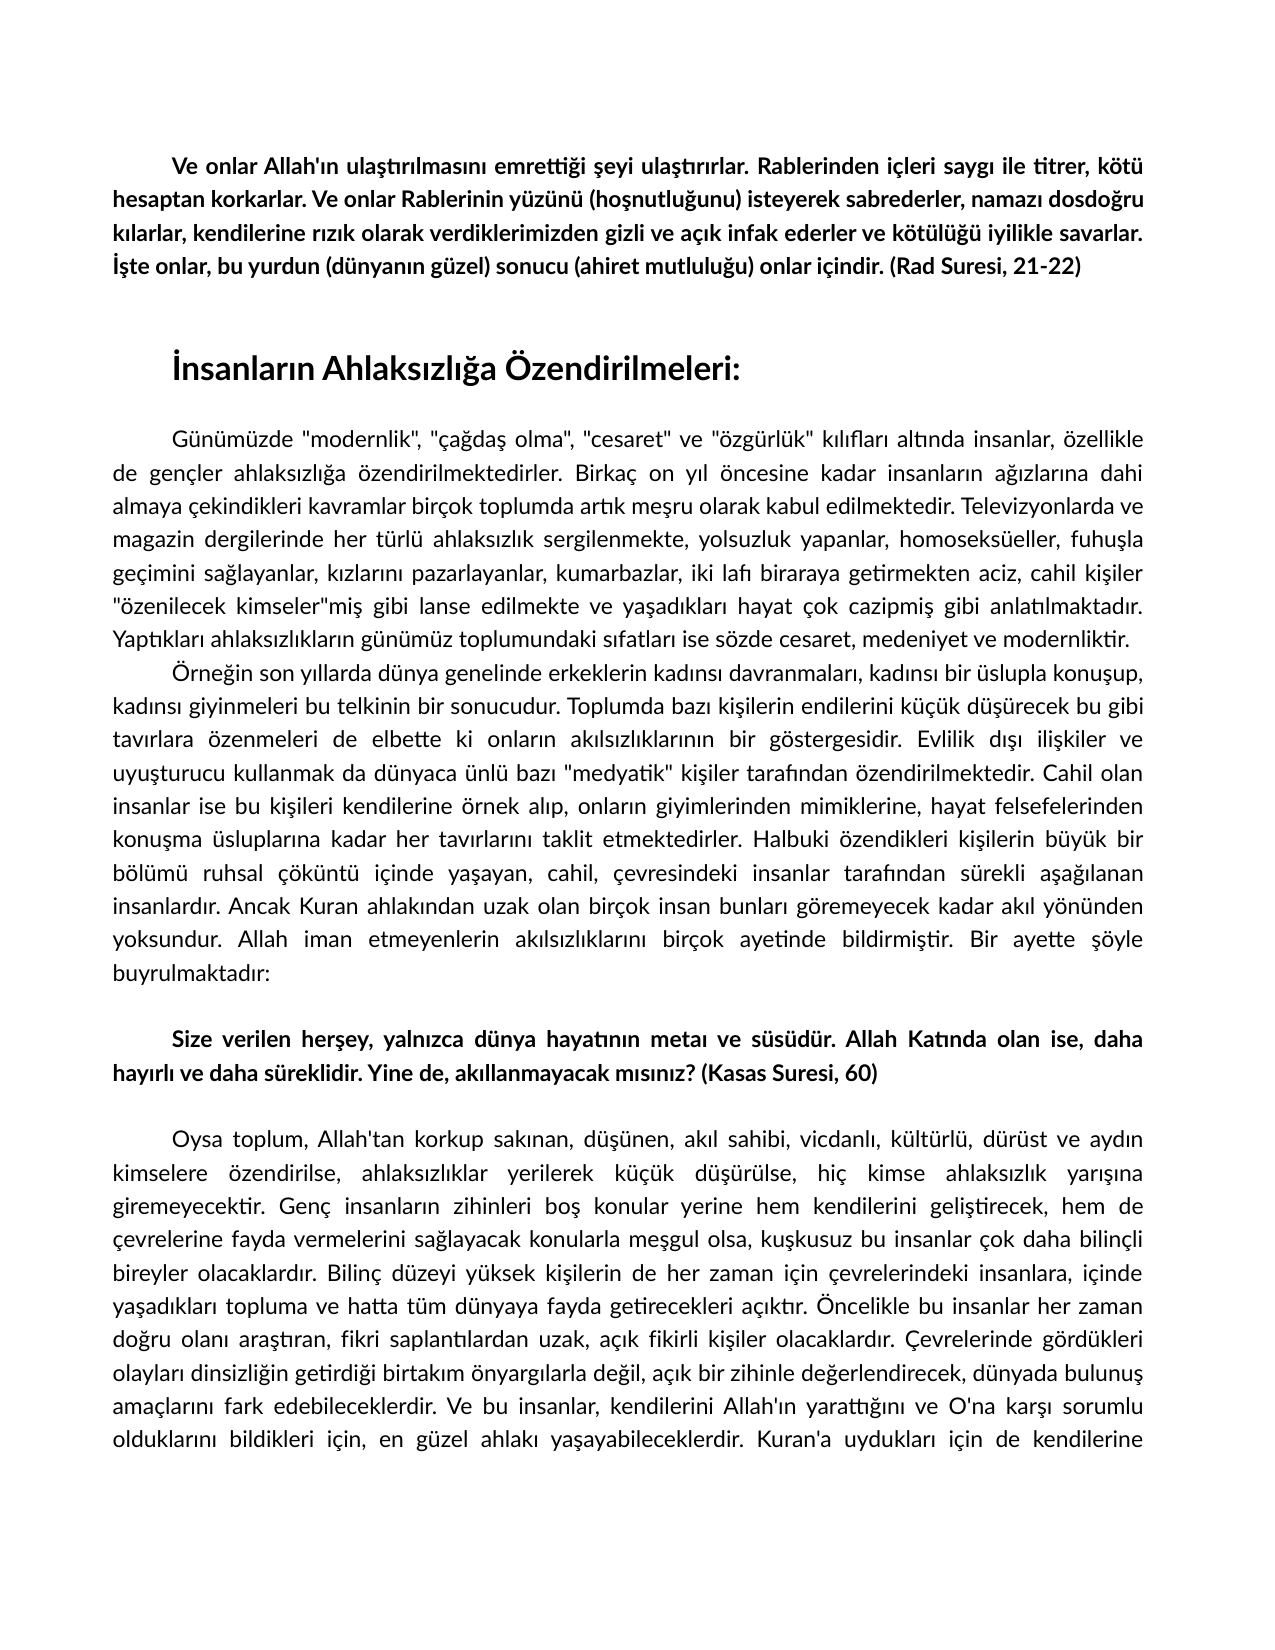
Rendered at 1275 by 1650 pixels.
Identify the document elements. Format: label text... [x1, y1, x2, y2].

text Size verilen herşey, yalnızca dünya hayatının metaı ve süsüdür. Allah Katında olan ise, daha hayırlı ve daha süreklidir. Yine de, akıllanmayacak mısınız? (Kasas Suresi, 60) [112, 1021, 1145, 1088]
text Günümüzde "modernlik", "çağdaş olma", "cesaret" ve "özgürlük" kılıfları altında insanlar, özellikle de gençler ahlaksızlığa özendirilmektedirler. Birkaç on yıl öncesine kadar insanların ağızlarına dahi almaya çekindikleri kavramlar birçok toplumda artık meşru olarak kabul edilmektedir. Televizyonlarda ve magazin dergilerinde her türlü ahlaksızlık sergilenmekte, yolsuzluk yapanlar, homoseksüeller, fuhuşla geçimini sağlayanlar, kızlarını pazarlayanlar, kumarbazlar, iki lafı biraraya getirmekten aciz, cahil kişiler "özenilecek kimseler"miş gibi lanse edilmekte ve yaşadıkları hayat çok cazipmiş gibi anlatılmaktadır. Yaptıkları ahlaksızlıkların günümüz toplumundaki sıfatları ise sözde cesaret, medeniyet ve modernliktir. [112, 421, 1145, 654]
text Oysa toplum, Allah'tan korkup sakınan, düşünen, akıl sahibi, vicdanlı, kültürlü, dürüst ve aydın kimselere özendirilse, ahlaksızlıklar yerilerek küçük düşürülse, hiç kimse ahlaksızlık yarışına giremeyecektir. Genç insanların zihinleri boş konular yerine hem kendilerini geliştirecek, hem de çevrelerine fayda vermelerini sağlayacak konularla meşgul olsa, kuşkusuz bu insanlar çok daha bilinçli bireyler olacaklardır. Bilinç düzeyi yüksek kişilerin de her zaman için çevrelerindeki insanlara, içinde yaşadıkları topluma ve hatta tüm dünyaya fayda getirecekleri açıktır. Öncelikle bu insanlar her zaman doğru olanı araştıran, fikri saplantılardan uzak, açık fikirli kişiler olacaklardır. Çevrelerinde gördükleri olayları dinsizliğin getirdiği birtakım önyargılarla değil, açık bir zihinle değerlendirecek, dünyada bulunuş amaçlarını fark edebileceklerdir. Ve bu insanlar, kendilerini Allah'ın yarattığını ve O'na karşı sorumlu olduklarını bildikleri için, en güzel ahlakı yaşayabileceklerdir. Kuran'a uydukları için de kendilerine [112, 1121, 1145, 1454]
text İnsanların Ahlaksızlığa Özendirilmeleri: [112, 348, 1145, 388]
text Örneğin son yıllarda dünya genelinde erkeklerin kadınsı davranmaları, kadınsı bir üslupla konuşup, kadınsı giyinmeleri bu telkinin bir sonucudur. Toplumda bazı kişilerin endilerini küçük düşürecek bu gibi tavırlara özenmeleri de elbette ki onların akılsızlıklarının bir göstergesidir. Evlilik dışı ilişkiler ve uyuşturucu kullanmak da dünyaca ünlü bazı "medyatik" kişiler tarafından özendirilmektedir. Cahil olan insanlar ise bu kişileri kendilerine örnek alıp, onların giyimlerinden mimiklerine, hayat felsefelerinden konuşma üsluplarına kadar her tavırlarını taklit etmektedirler. Halbuki özendikleri kişilerin büyük bir bölümü ruhsal çöküntü içinde yaşayan, cahil, çevresindeki insanlar tarafından sürekli aşağılanan insanlardır. Ancak Kuran ahlakından uzak olan birçok insan bunları göremeyecek kadar akıl yönünden yoksundur. Allah iman etmeyenlerin akılsızlıklarını birçok ayetinde bildirmiştir. Bir ayette şöyle buyrulmaktadır: [112, 654, 1145, 988]
text Ve onlar Allah'ın ulaştırılmasını emrettiği şeyi ulaştırırlar. Rablerinden içleri saygı ile titrer, kötü hesaptan korkarlar. Ve onlar Rablerinin yüzünü (hoşnutluğunu) isteyerek sabrederler, namazı dosdoğru kılarlar, kendilerine rızık olarak verdiklerimizden gizli ve açık infak ederler ve kötülüğü iyilikle savarlar. İşte onlar, bu yurdun (dünyanın güzel) sonucu (ahiret mutluluğu) onlar içindir. (Rad Suresi, 21-22) [112, 148, 1145, 281]
